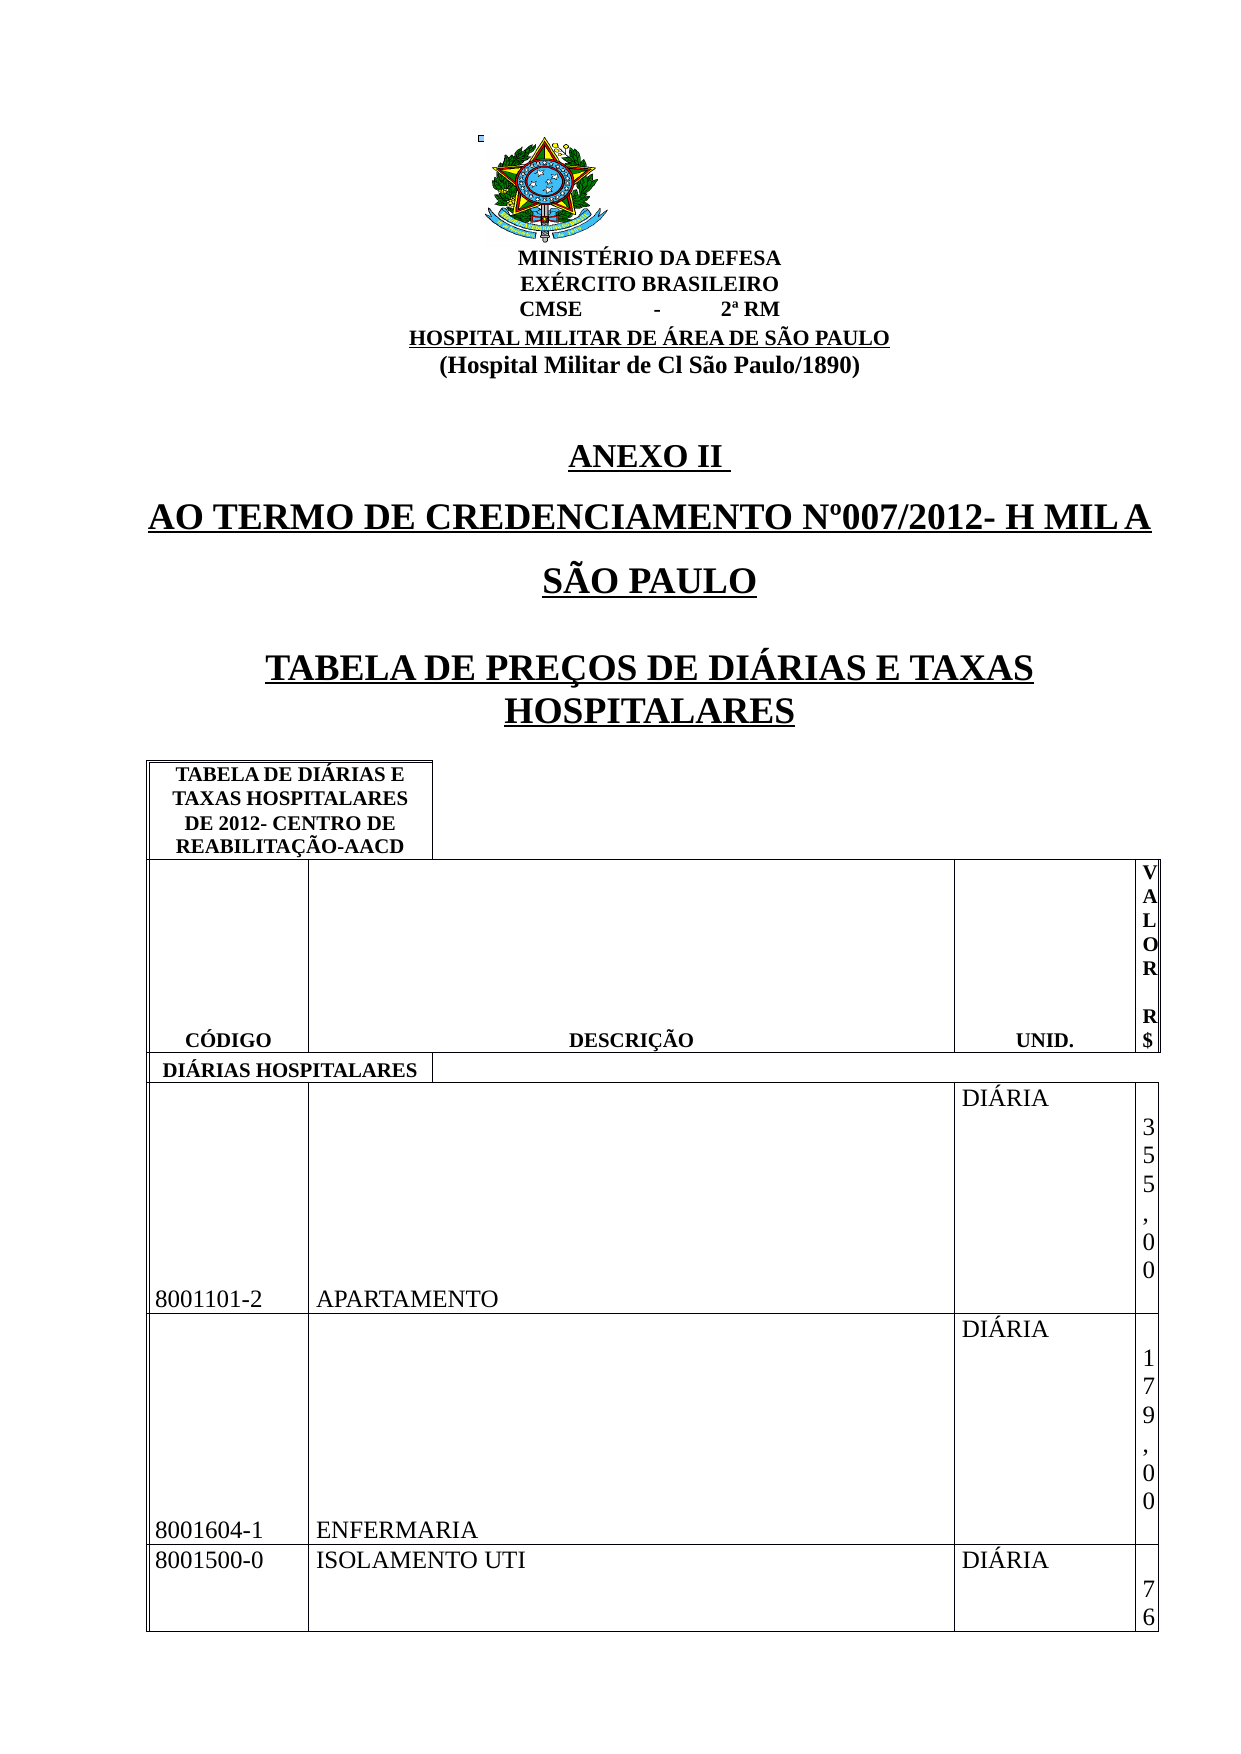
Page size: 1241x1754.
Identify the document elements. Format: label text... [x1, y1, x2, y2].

text MINISTÉRIO DA DEFESA [148, 245, 1151, 271]
table_cell ISOLAMENTO UTI [309, 1545, 954, 1631]
table_cell DIÁRIAS HOSPITALARES [150, 1053, 432, 1082]
table_cell CÓDIGO [150, 860, 308, 1052]
subtitle CMSE - 2ª RM [148, 296, 1151, 321]
table_cell 179,00 [1136, 1314, 1158, 1544]
table_cell VALOR R$ [1136, 860, 1158, 1052]
picture [484, 135, 610, 246]
text EXÉRCITO BRASILEIRO [148, 271, 1151, 296]
table_cell 8001101-2 [150, 1083, 308, 1313]
text HOSPITAL MILITAR DE ÁREA DE SÃO PAULO [148, 325, 1151, 350]
title SÃO PAULO [148, 533, 1151, 602]
title AO TERMO DE CREDENCIAMENTO Nº007/2012- H MIL A [148, 494, 1151, 531]
table_cell DIÁRIA [955, 1083, 1135, 1313]
table_cell UNID. [955, 860, 1135, 1052]
table_cell 355,00 [1136, 1083, 1158, 1313]
table_cell 8001604-1 [150, 1314, 308, 1544]
table_cell DESCRIÇÃO [309, 860, 954, 1052]
table_cell APARTAMENTO [309, 1083, 954, 1313]
table_cell DIÁRIA [955, 1314, 1135, 1544]
text (Hospital Militar de Cl São Paulo/1890) [148, 350, 1151, 379]
title TABELA DE PREÇOS DE DIÁRIAS E TAXAS HOSPITALARES [148, 645, 1151, 731]
table_cell DIÁRIA [955, 1545, 1135, 1631]
table_header TABELA DE DIÁRIAS E TAXAS HOSPITALARES DE 2012- CENTRO DE REABILITAÇÃO-AACD [150, 763, 432, 858]
table_cell 8001500-0 [150, 1545, 308, 1631]
table_cell ENFERMARIA [309, 1314, 954, 1544]
title ANEXO II [148, 437, 1151, 475]
table_cell 76 [1136, 1545, 1158, 1631]
